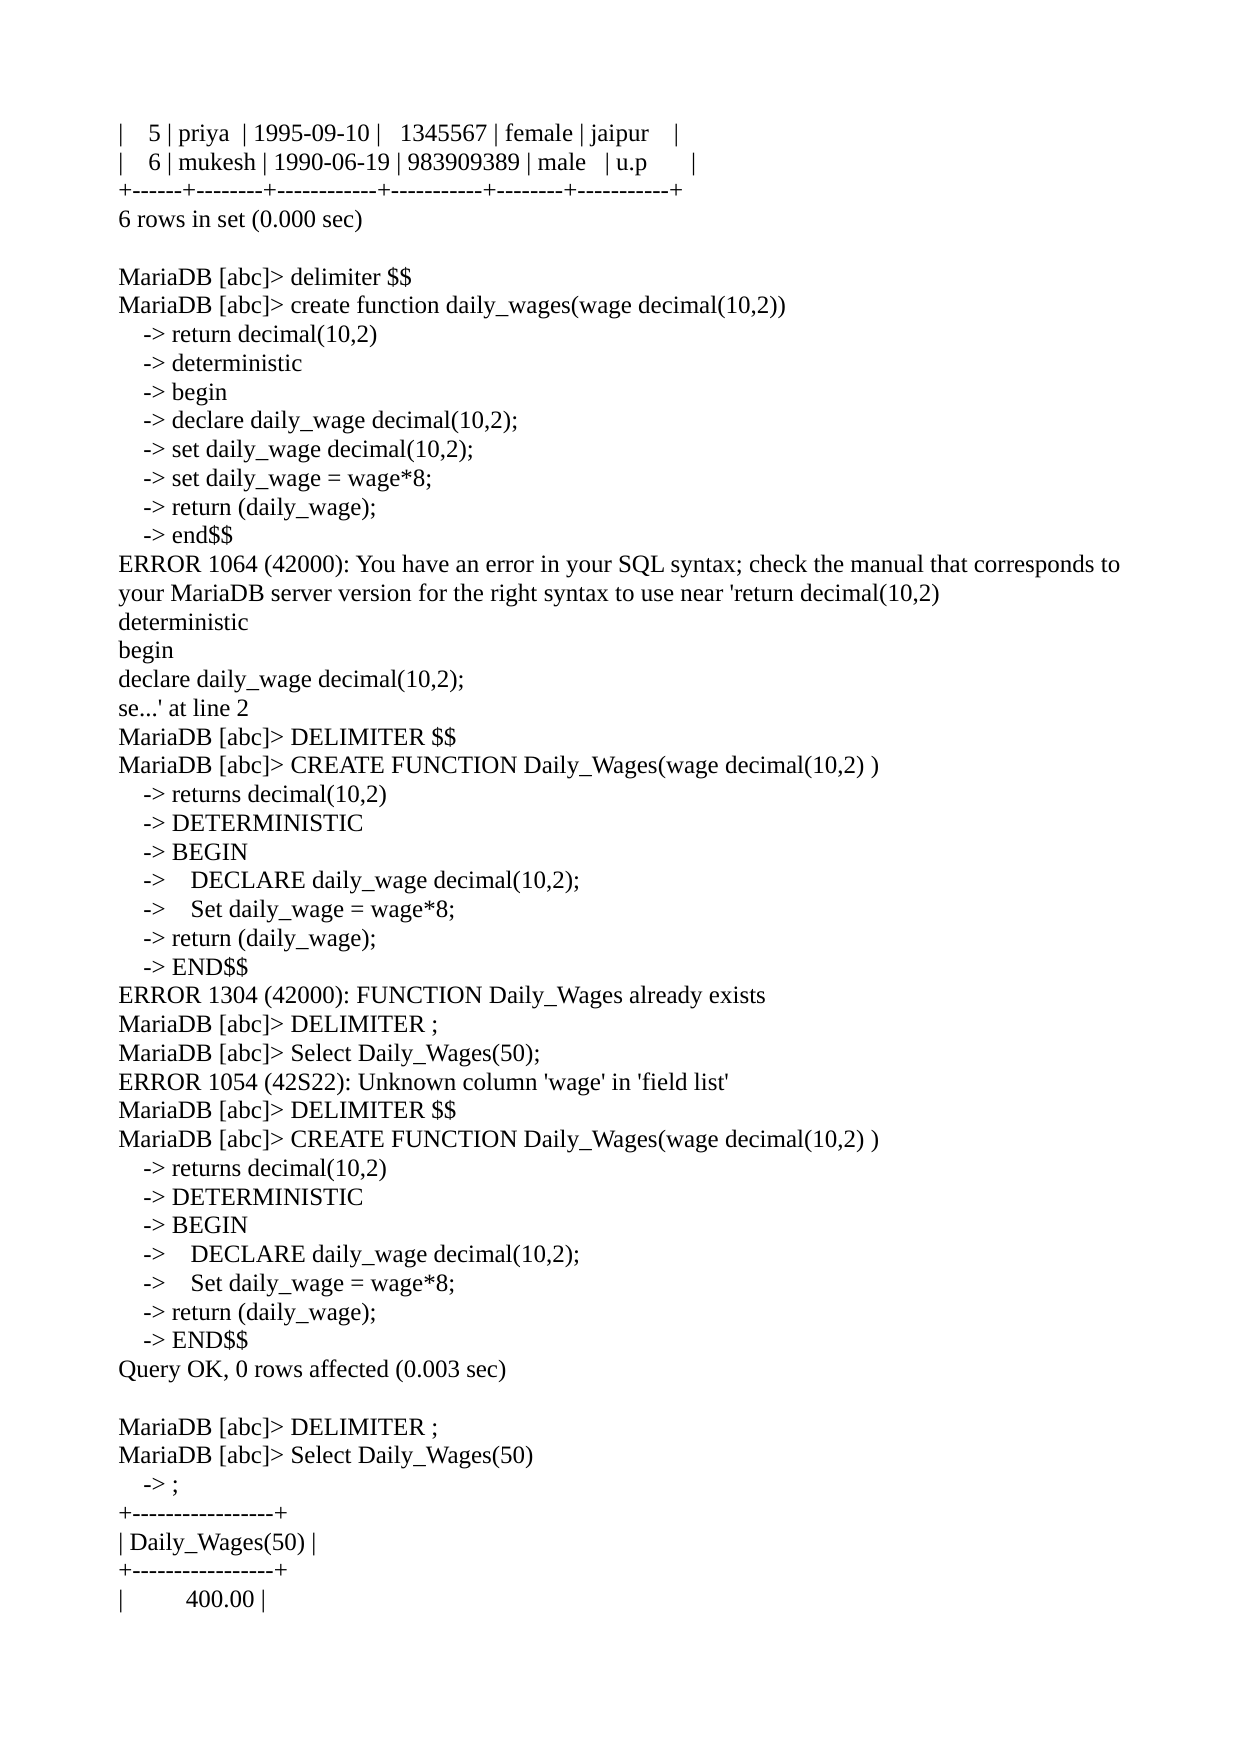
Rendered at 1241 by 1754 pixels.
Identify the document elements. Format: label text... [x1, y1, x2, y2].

text -> Set daily_wage = wage*8; [118, 894, 1122, 923]
text -> end$$ [118, 521, 1122, 549]
text | 6 | mukesh | 1990-06-19 | 983909389 | male | u.p | [118, 147, 1122, 176]
text +------+--------+------------+-----------+--------+-----------+ [118, 176, 1122, 204]
text -> BEGIN [118, 1211, 1122, 1239]
text deterministic [118, 607, 1122, 636]
text ERROR 1064 (42000): You have an error in your SQL syntax; check the manual that corresponds to your MariaDB server version for the right syntax to use near 'return decimal(10,2) [118, 549, 1122, 607]
text -> BEGIN [118, 837, 1122, 866]
text MariaDB [abc]> DELIMITER $$ [118, 1096, 1122, 1124]
text | 5 | priya | 1995-09-10 | 1345567 | female | jaipur | [118, 118, 1122, 147]
text MariaDB [abc]> DELIMITER ; [118, 1009, 1122, 1038]
text -> set daily_wage = wage*8; [118, 463, 1122, 492]
text 6 rows in set (0.000 sec) [118, 204, 1122, 233]
text | 400.00 | [118, 1584, 1122, 1613]
text -> set daily_wage decimal(10,2); [118, 434, 1122, 463]
text declare daily_wage decimal(10,2); [118, 664, 1122, 693]
text -> return (daily_wage); [118, 923, 1122, 952]
text MariaDB [abc]> CREATE FUNCTION Daily_Wages(wage decimal(10,2) ) [118, 1124, 1122, 1153]
text -> DECLARE daily_wage decimal(10,2); [118, 866, 1122, 894]
text -> deterministic [118, 348, 1122, 377]
text MariaDB [abc]> DELIMITER $$ [118, 722, 1122, 751]
text MariaDB [abc]> Select Daily_Wages(50) [118, 1441, 1122, 1469]
text -> begin [118, 377, 1122, 406]
text -> DETERMINISTIC [118, 1182, 1122, 1211]
text -> END$$ [118, 1326, 1122, 1354]
text -> returns decimal(10,2) [118, 779, 1122, 808]
text | Daily_Wages(50) | [118, 1527, 1122, 1556]
text -> END$$ [118, 952, 1122, 981]
text se...' at line 2 [118, 693, 1122, 722]
text MariaDB [abc]> Select Daily_Wages(50); [118, 1038, 1122, 1067]
text ERROR 1304 (42000): FUNCTION Daily_Wages already exists [118, 981, 1122, 1009]
text -> ; [118, 1469, 1122, 1498]
text -> declare daily_wage decimal(10,2); [118, 406, 1122, 434]
text ERROR 1054 (42S22): Unknown column 'wage' in 'field list' [118, 1067, 1122, 1096]
text -> return (daily_wage); [118, 1297, 1122, 1326]
text -> Set daily_wage = wage*8; [118, 1268, 1122, 1297]
text -> returns decimal(10,2) [118, 1153, 1122, 1182]
text -> return decimal(10,2) [118, 319, 1122, 348]
text begin [118, 636, 1122, 664]
text -> return (daily_wage); [118, 492, 1122, 521]
text -> DETERMINISTIC [118, 808, 1122, 837]
text MariaDB [abc]> delimiter $$ [118, 262, 1122, 291]
text +-----------------+ [118, 1556, 1122, 1584]
text MariaDB [abc]> DELIMITER ; [118, 1412, 1122, 1441]
text MariaDB [abc]> CREATE FUNCTION Daily_Wages(wage decimal(10,2) ) [118, 751, 1122, 779]
text MariaDB [abc]> create function daily_wages(wage decimal(10,2)) [118, 291, 1122, 319]
text +-----------------+ [118, 1498, 1122, 1527]
text Query OK, 0 rows affected (0.003 sec) [118, 1354, 1122, 1383]
text -> DECLARE daily_wage decimal(10,2); [118, 1239, 1122, 1268]
